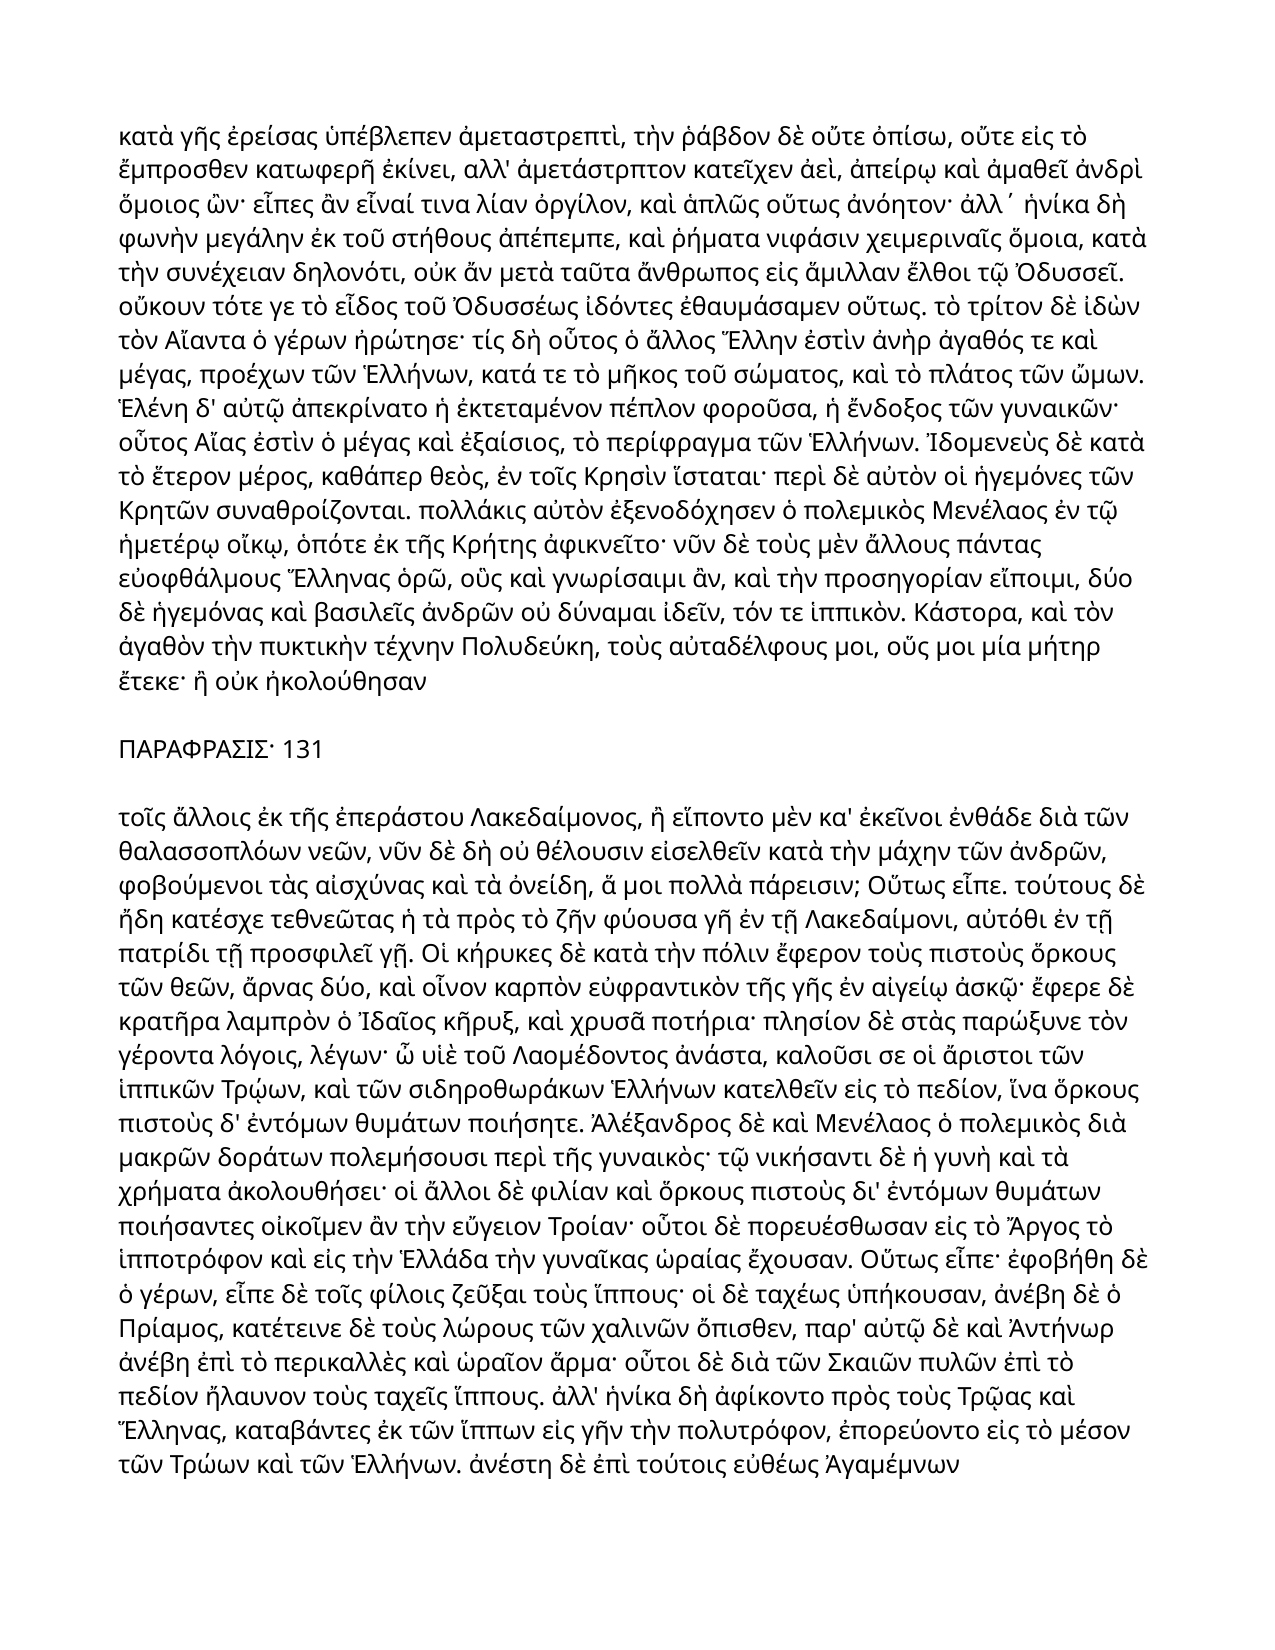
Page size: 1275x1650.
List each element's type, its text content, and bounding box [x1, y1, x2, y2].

text ΠΑΡΑΦΡΑΣΙΣ· 131 [118, 731, 1157, 765]
text τοῖς ἄλλοις ἐκ τῆς ἐπεράστου Λακεδαίμονος, ἢ εἵποντο μὲν κα' ἐκεῖνοι ἐνθάδε διὰ τῶν θαλασσοπλόων νεῶν, νῦν δὲ δὴ οὐ θέλουσιν εἰσελθεῖν κατὰ τὴν μάχην τῶν ἀνδρῶν, φοβούμενοι τὰς αἰσχύνας καὶ τὰ ὀνείδη, ἅ μοι πολλὰ πάρεισιν; Οὕτως εἶπε. τούτους δὲ ἤδη κατέσχε τεθνεῶτας ἡ τὰ πρὸς τὸ ζῆν φύουσα γῆ ἐν τῇ Λακεδαίμονι, αὐτόθι ἐν τῇ πατρίδι τῇ προσφιλεῖ γῇ. Οἱ κήρυκες δὲ κατὰ τὴν πόλιν ἔφερον τοὺς πιστοὺς ὅρκους τῶν θεῶν, ἄρνας δύο, καὶ οἶνον καρπὸν εὐφραντικὸν τῆς γῆς ἐν αἰγείῳ ἀσκῷ· ἔφερε δὲ κρατῆρα λαμπρὸν ὁ Ἰδαῖος κῆρυξ, καὶ χρυσᾶ ποτήρια· πλησίον δὲ στὰς παρώξυνε τὸν γέροντα λόγοις, λέγων· ὦ υἱὲ τοῦ Λαομέδοντος ἀνάστα, καλοῦσι σε οἱ ἄριστοι τῶν ἱππικῶν Τρῴων, καὶ τῶν σιδηροθωράκων Ἑλλήνων κατελθεῖν εἰς τὸ πεδίον, ἵνα ὅρκους πιστοὺς δ' ἐντόμων θυμάτων ποιήσητε. Ἀλέξανδρος δὲ καὶ Μενέλαος ὁ πολεμικὸς διὰ μακρῶν δοράτων πολεμήσουσι περὶ τῆς γυναικὸς· τῷ νικήσαντι δὲ ἡ γυνὴ καὶ τὰ χρήματα ἀκολουθήσει· οἱ ἄλλοι δὲ φιλίαν καὶ ὅρκους πιστοὺς δι' ἐντόμων θυμάτων ποιήσαντες οἰκοῖμεν ἂν τὴν εὔγειον Τροίαν· οὗτοι δὲ πορευέσθωσαν εἰς τὸ Ἄργος τὸ ἱπποτρόφον καὶ εἰς τὴν Ἑλλάδα τὴν γυναῖκας ὡραίας ἔχουσαν. Οὕτως εἶπε· ἐφοβήθη δὲ ὁ γέρων, εἶπε δὲ τοῖς φίλοις ζεῦξαι τοὺς ἵππους· οἱ δὲ ταχέως ὑπήκουσαν, ἀνέβη δὲ ὁ Πρίαμος, κατέτεινε δὲ τοὺς λώρους τῶν χαλινῶν ὄπισθεν, παρ' αὐτῷ δὲ καὶ Ἀντήνωρ ἀνέβη ἐπὶ τὸ περικαλλὲς καὶ ὡραῖον ἅρμα· οὗτοι δὲ διὰ τῶν Σκαιῶν πυλῶν ἐπὶ τὸ πεδίον ἤλαυνον τοὺς ταχεῖς ἵππους. ἀλλ' ἡνίκα δὴ ἀφίκοντο πρὸς τοὺς Τρῷας καὶ Ἕλληνας, καταβάντες ἐκ τῶν ἵππων εἰς γῆν τὴν πολυτρόφον, ἐπορεύοντο εἰς τὸ μέσον τῶν Τρώων καὶ τῶν Ἑλλήνων. ἀνέστη δὲ ἐπὶ τούτοις εὐθέως Ἀγαμέμνων [118, 799, 1157, 1481]
text κατὰ γῆς ἐρείσας ὑπέβλεπεν ἀμεταστρεπτὶ, τὴν ῥάβδον δὲ οὔτε ὀπίσω, οὔτε εἰς τὸ ἔμπροσθεν κατωφερῆ ἐκίνει, αλλ' ἀμετάστρπτον κατεῖχεν ἀεὶ, ἀπείρῳ καὶ ἀμαθεῖ ἀνδρὶ ὅμοιος ὢν· εἶπες ἂν εἶναί τινα λίαν ὀργίλον, καὶ ἁπλῶς οὕτως ἀνόητον· ἀλλ΄ ἡνίκα δὴ φωνὴν μεγάλην ἐκ τοῦ στήθους ἀπέπεμπε, καὶ ῥήματα νιφάσιν χειμεριναῖς ὅμοια, κατὰ τὴν συνέχειαν δηλονότι, οὐκ ἄν μετὰ ταῦτα ἄνθρωπος εἰς ἅμιλλαν ἔλθοι τῷ Ὀδυσσεῖ. οὔκουν τότε γε τὸ εἶδος τοῦ Ὀδυσσέως ἰδόντες ἐθαυμάσαμεν οὕτως. τὸ τρίτον δὲ ἰδὼν τὸν Αἴαντα ὁ γέρων ἠρώτησε· τίς δὴ οὗτος ὁ ἄλλος Ἕλλην ἐστὶν ἀνὴρ ἀγαθός τε καὶ μέγας, προέχων τῶν Ἑλλήνων, κατά τε τὸ μῆκος τοῦ σώματος, καὶ τὸ πλάτος τῶν ὤμων. Ἑλένη δ' αὐτῷ ἀπεκρίνατο ἡ ἐκτεταμένον πέπλον φοροῦσα, ἡ ἔνδοξος τῶν γυναικῶν· οὗτος Αἴας ἐστὶν ὁ μέγας καὶ ἐξαίσιος, τὸ περίφραγμα τῶν Ἑλλήνων. Ἰδομενεὺς δὲ κατὰ τὸ ἕτερον μέρος, καθάπερ θεὸς, ἐν τοῖς Κρησὶν ἵσταται· περὶ δὲ αὐτὸν οἱ ἡγεμόνες τῶν Κρητῶν συναθροίζονται. πολλάκις αὐτὸν ἐξενοδόχησεν ὁ πολεμικὸς Μενέλαος ἐν τῷ ἡμετέρῳ οἴκῳ, ὁπότε ἐκ τῆς Κρήτης ἀφικνεῖτο· νῦν δὲ τοὺς μὲν ἄλλους πάντας εὐοφθάλμους Ἕλληνας ὁρῶ, οὓς καὶ γνωρίσαιμι ἂν, καὶ τὴν προσηγορίαν εἴποιμι, δύο δὲ ἡγεμόνας καὶ βασιλεῖς ἀνδρῶν οὐ δύναμαι ἰδεῖν, τόν τε ἱππικὸν. Κάστορα, καὶ τὸν ἀγαθὸν τὴν πυκτικὴν τέχνην Πολυδεύκη, τοὺς αὐταδέλφους μοι, οὕς μοι μία μήτηρ ἔτεκε· ἢ οὐκ ἠκολούθησαν [118, 118, 1157, 697]
